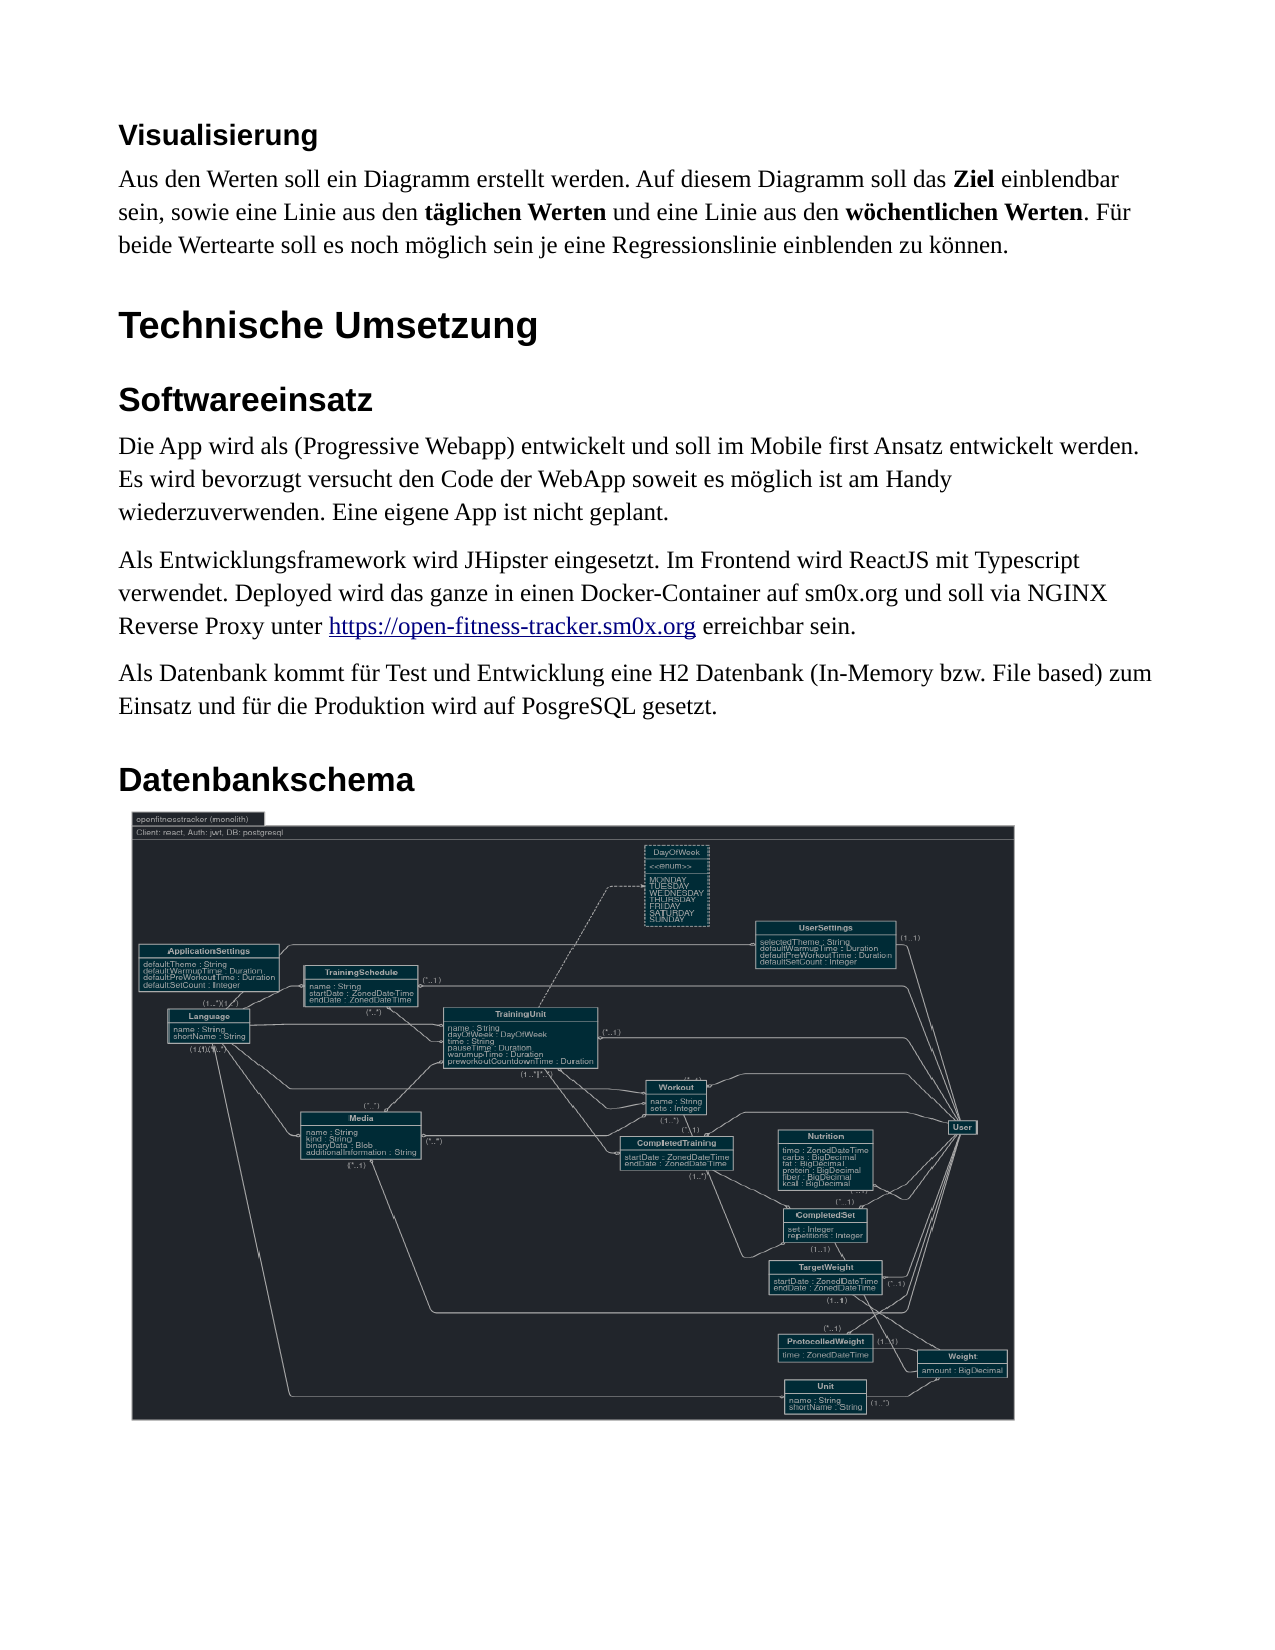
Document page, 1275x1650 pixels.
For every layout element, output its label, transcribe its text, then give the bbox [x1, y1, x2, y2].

subtitle Softwareeinsatz [118, 380, 1157, 419]
picture [125, 806, 1022, 1425]
text Als Entwicklungsframework wird JHipster eingesetzt. Im Frontend wird ReactJS mit Typescript verwendet. Deployed wird das ganze in einen Docker-Container auf sm0x.org und soll via NGINX Reverse Proxy unter https://open-fitness-tracker.sm0x.org erreichbar sein. [118, 545, 1157, 639]
subtitle Visualisierung [118, 118, 1157, 152]
text Als Datenbank kommt für Test und Entwicklung eine H2 Datenbank (In-Memory bzw. File based) zum Einsatz und für die Produktion wird auf PosgreSQL gesetzt. [118, 658, 1157, 720]
text Die App wird als (Progressive Webapp) entwickelt und soll im Mobile first Ansatz entwickelt werden. Es wird bevorzugt versucht den Code der WebApp soweit es möglich ist am Handy wiederzuverwenden. Eine eigene App ist nicht geplant. [118, 431, 1157, 526]
subtitle Technische Umsetzung [118, 303, 1157, 347]
text Aus den Werten soll ein Diagramm erstellt werden. Auf diesem Diagramm soll das Ziel einblendbar sein, sowie eine Linie aus den täglichen Werten und eine Linie aus den wöchentlichen Werten. Für beide Wertearte soll es noch möglich sein je eine Regressionslinie einblenden zu können. [118, 164, 1157, 259]
subtitle Datenbankschema [118, 760, 1157, 798]
